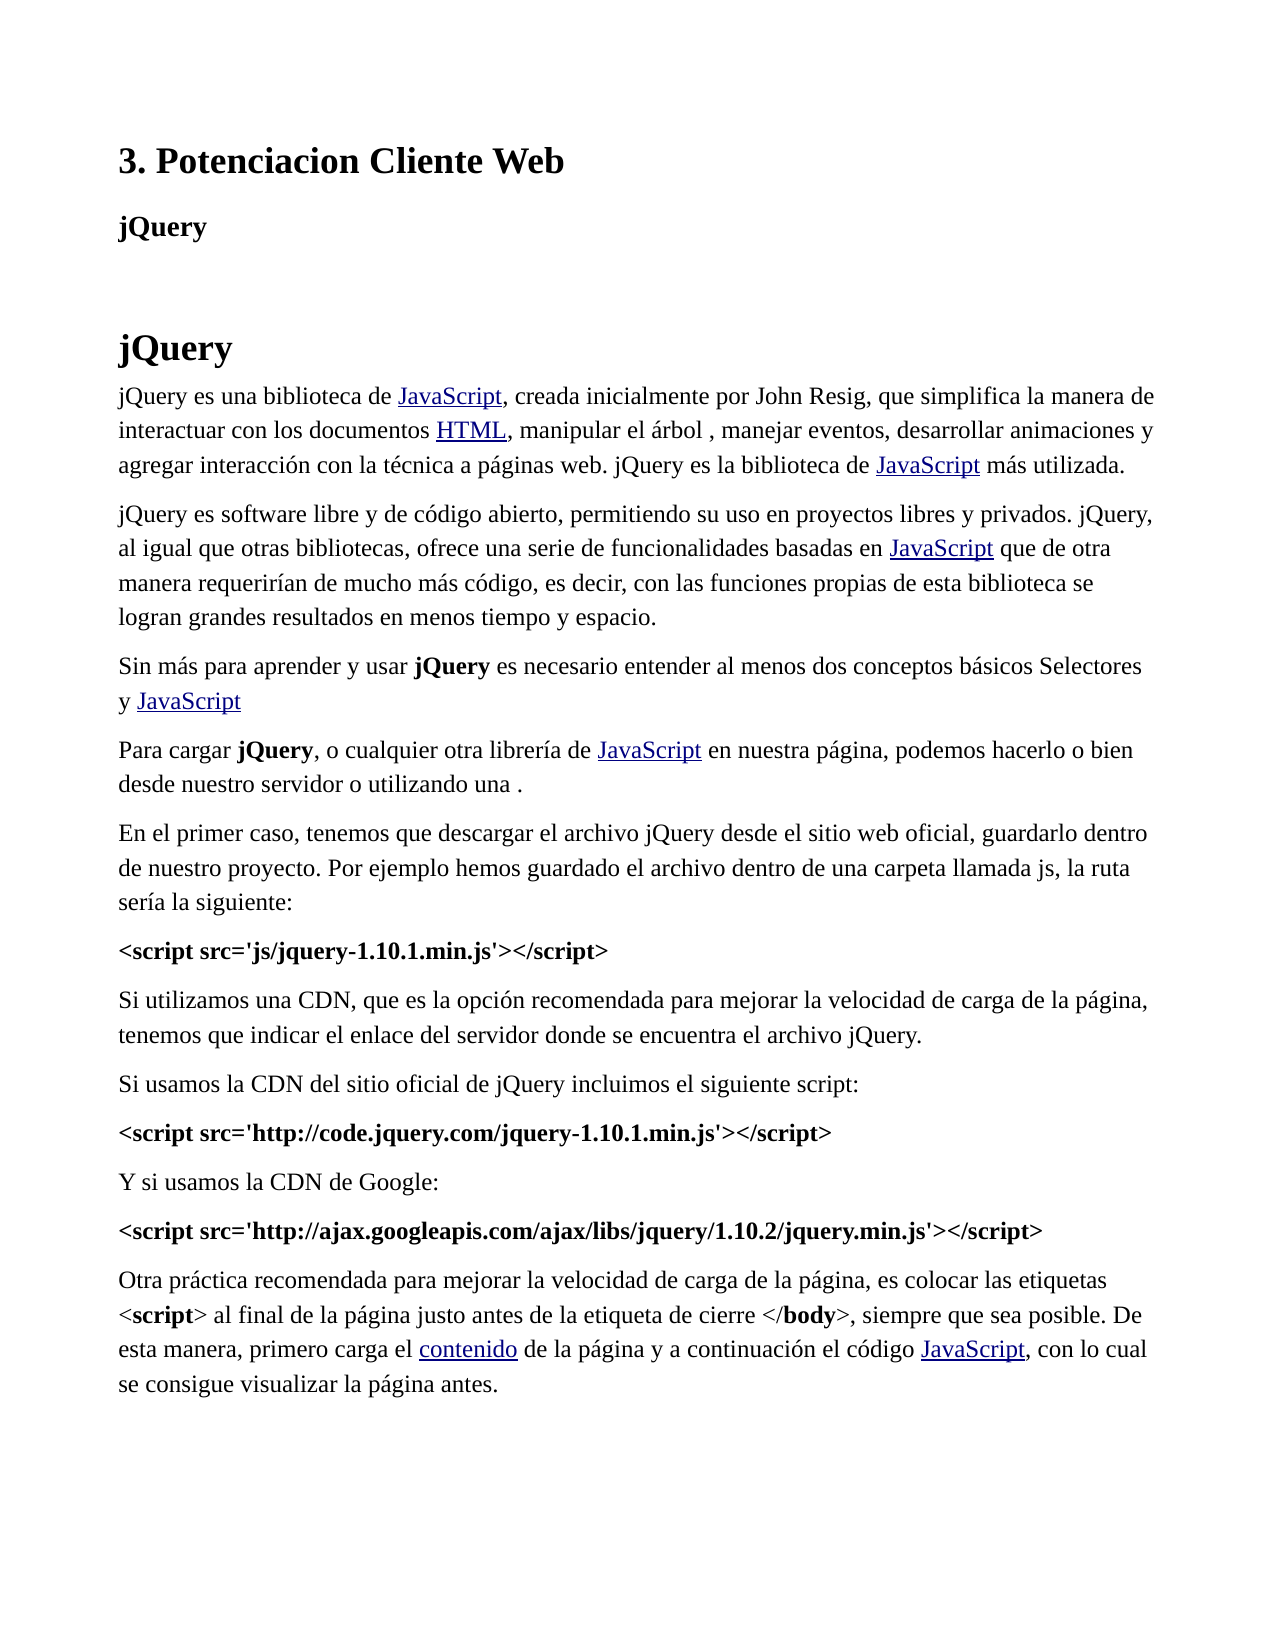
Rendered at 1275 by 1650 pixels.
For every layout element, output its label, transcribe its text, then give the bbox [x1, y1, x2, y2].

text Y si usamos la CDN de Google: [118, 1167, 1157, 1196]
text Si utilizamos una CDN, que es la opción recomendada para mejorar la velocidad de carga de la página, tenemos que indicar el enlace del servidor donde se encuentra el archivo jQuery. [118, 985, 1157, 1049]
text <script src='http://code.jquery.com/jquery-1.10.1.min.js'></script> [118, 1118, 1157, 1147]
text <script src='js/jquery-1.10.1.min.js'></script> [118, 936, 1157, 965]
text <script src='http://ajax.googleapis.com/ajax/libs/jquery/1.10.2/jquery.min.js'></script> [118, 1216, 1157, 1245]
text Sin más para aprender y usar jQuery es necesario entender al menos dos conceptos básicos Selectores y JavaScript [118, 651, 1157, 714]
text Para cargar jQuery, o cualquier otra librería de JavaScript en nuestra página, podemos hacerlo o bien desde nuestro servidor o utilizando una . [118, 735, 1157, 798]
text En el primer caso, tenemos que descargar el archivo jQuery desde el sitio web oficial, guardarlo dentro de nuestro proyecto. Por ejemplo hemos guardado el archivo dentro de una carpeta llamada js, la ruta sería la siguiente: [118, 818, 1157, 916]
text Si usamos la CDN del sitio oficial de jQuery incluimos el siguiente script: [118, 1069, 1157, 1098]
subtitle 3. Potenciacion Cliente Web [118, 139, 1157, 182]
text jQuery es una biblioteca de JavaScript, creada inicialmente por John Resig, que simplifica la manera de interactuar con los documentos HTML, manipular el árbol , manejar eventos, desarrollar animaciones y agregar interacción con la técnica a páginas web. jQuery es la biblioteca de JavaScript más utilizada. [118, 381, 1157, 478]
subtitle jQuery [118, 325, 1157, 368]
text jQuery es software libre y de código abierto, permitiendo su uso en proyectos libres y privados. jQuery, al igual que otras bibliotecas, ofrece una serie de funcionalidades basadas en JavaScript que de otra manera requerirían de mucho más código, es decir, con las funciones propias de esta biblioteca se logran grandes resultados en menos tiempo y espacio. [118, 499, 1157, 631]
text Otra práctica recomendada para mejorar la velocidad de carga de la página, es colocar las etiquetas <script> al final de la página justo antes de la etiqueta de cierre </body>, siempre que sea posible. De esta manera, primero carga el contenido de la página y a continuación el código JavaScript, con lo cual se consigue visualizar la página antes. [118, 1265, 1157, 1397]
subtitle jQuery [118, 209, 1157, 243]
